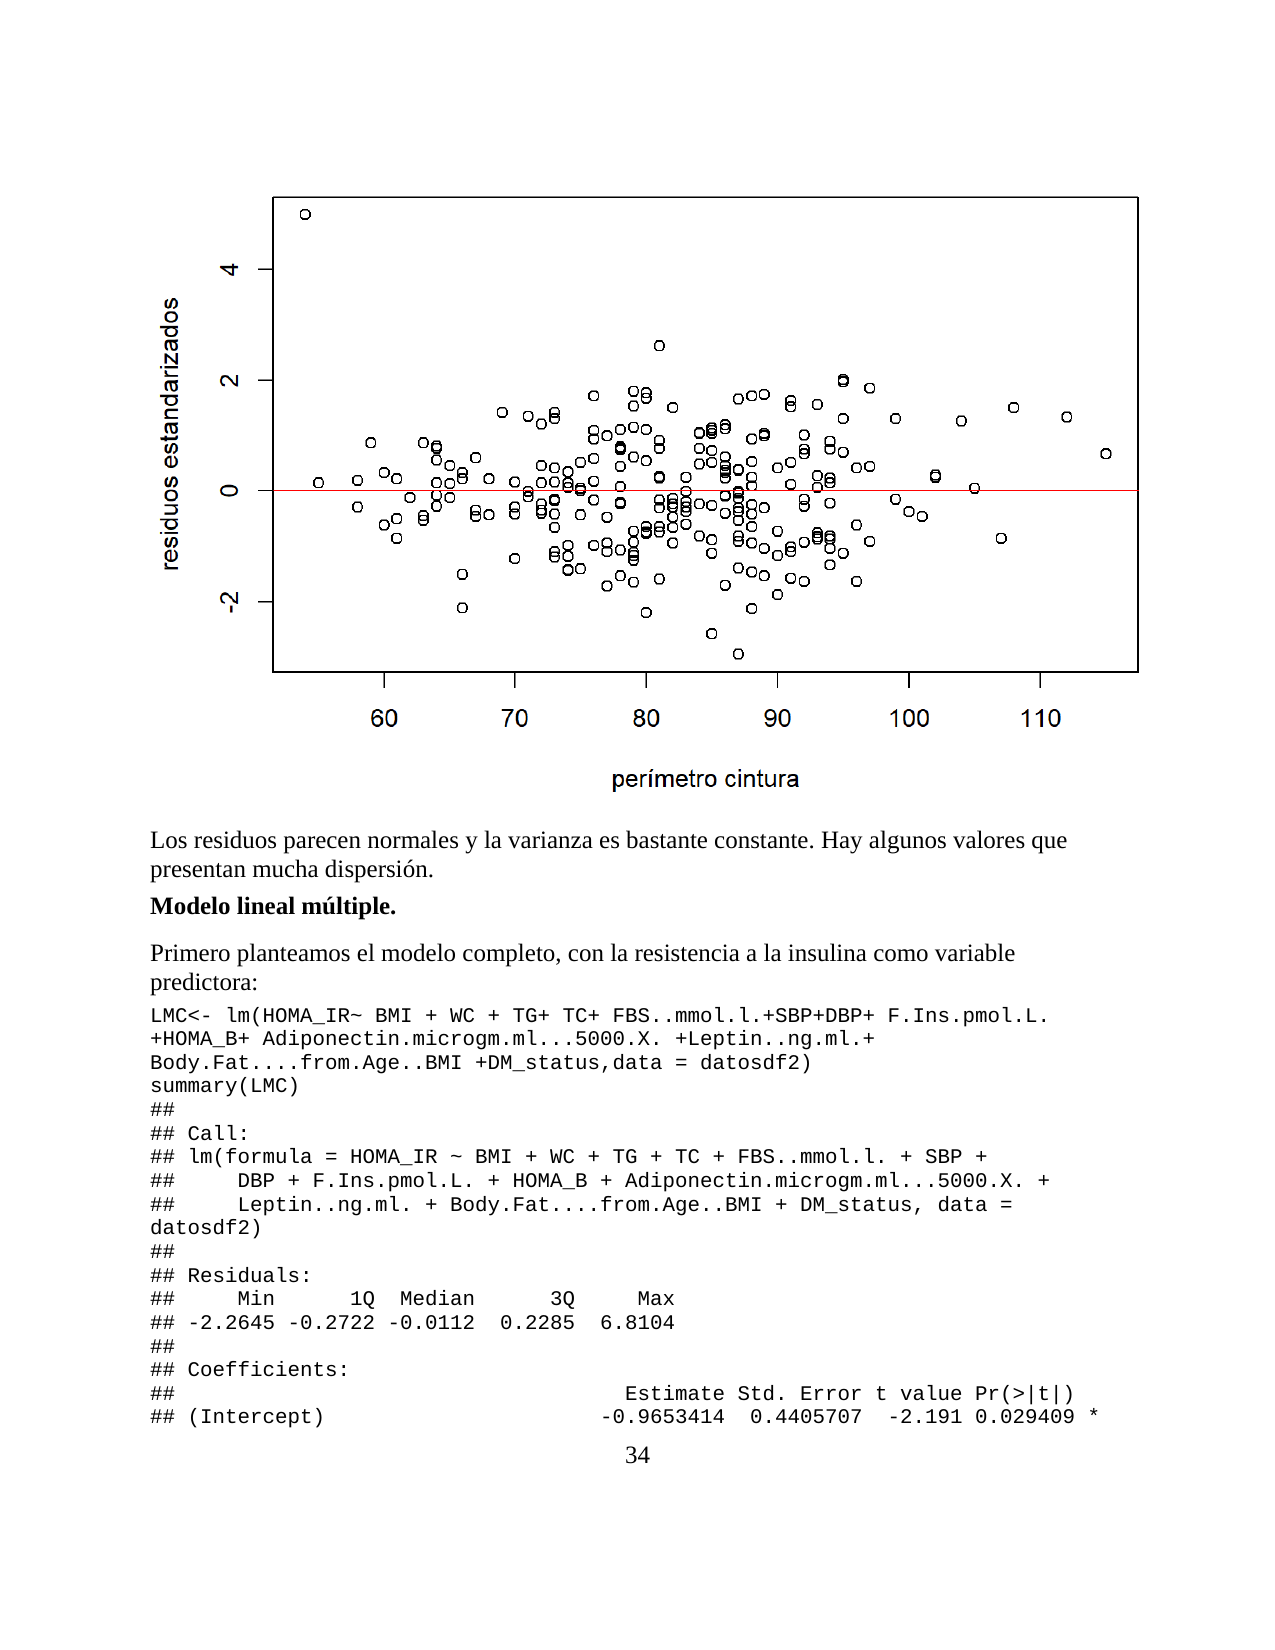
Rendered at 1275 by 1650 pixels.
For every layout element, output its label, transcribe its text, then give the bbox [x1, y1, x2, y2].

text ## [150, 1099, 1125, 1123]
text ## Leptin..ng.ml. + Body.Fat....from.Age..BMI + DM_status, data = datosdf2) [150, 1194, 1125, 1241]
text Primero planteamos el modelo completo, con la resistencia a la insulina como variable predictora: [150, 938, 1125, 996]
text ## Min 1Q Median 3Q Max [150, 1288, 1125, 1312]
text ## [150, 1336, 1125, 1359]
text Modelo lineal múltiple. [150, 891, 1125, 920]
text ## Estimate Std. Error t value Pr(>|t|) [150, 1383, 1125, 1407]
text ## Coefficients: [150, 1359, 1125, 1383]
text ## (Intercept) -0.9653414 0.4405707 -2.191 0.029409 * [150, 1407, 1125, 1430]
text ## DBP + F.Ins.pmol.L. + HOMA_B + Adiponectin.microgm.ml...5000.X. + [150, 1170, 1125, 1194]
text ## [150, 1241, 1125, 1265]
text LMC<- lm(HOMA_IR~ BMI + WC + TG+ TC+ FBS..mmol.l.+SBP+DBP+ F.Ins.pmol.L.+HOMA_B+ Adiponectin.microgm.ml...5000.X. +Leptin..ng.ml.+ Body.Fat....from.Age..BMI +DM_status,data = datosdf2) [150, 1004, 1125, 1076]
text summary(LMC) [150, 1076, 1125, 1099]
text ## lm(formula = HOMA_IR ~ BMI + WC + TG + TC + FBS..mmol.l. + SBP + [150, 1146, 1125, 1170]
text ## -2.2645 -0.2722 -0.0112 0.2285 6.8104 [150, 1312, 1125, 1336]
text ## Call: [150, 1123, 1125, 1146]
text Los residuos parecen normales y la varianza es bastante constante. Hay algunos valores que presentan mucha dispersión. [150, 825, 1125, 882]
text ## Residuals: [150, 1265, 1125, 1288]
